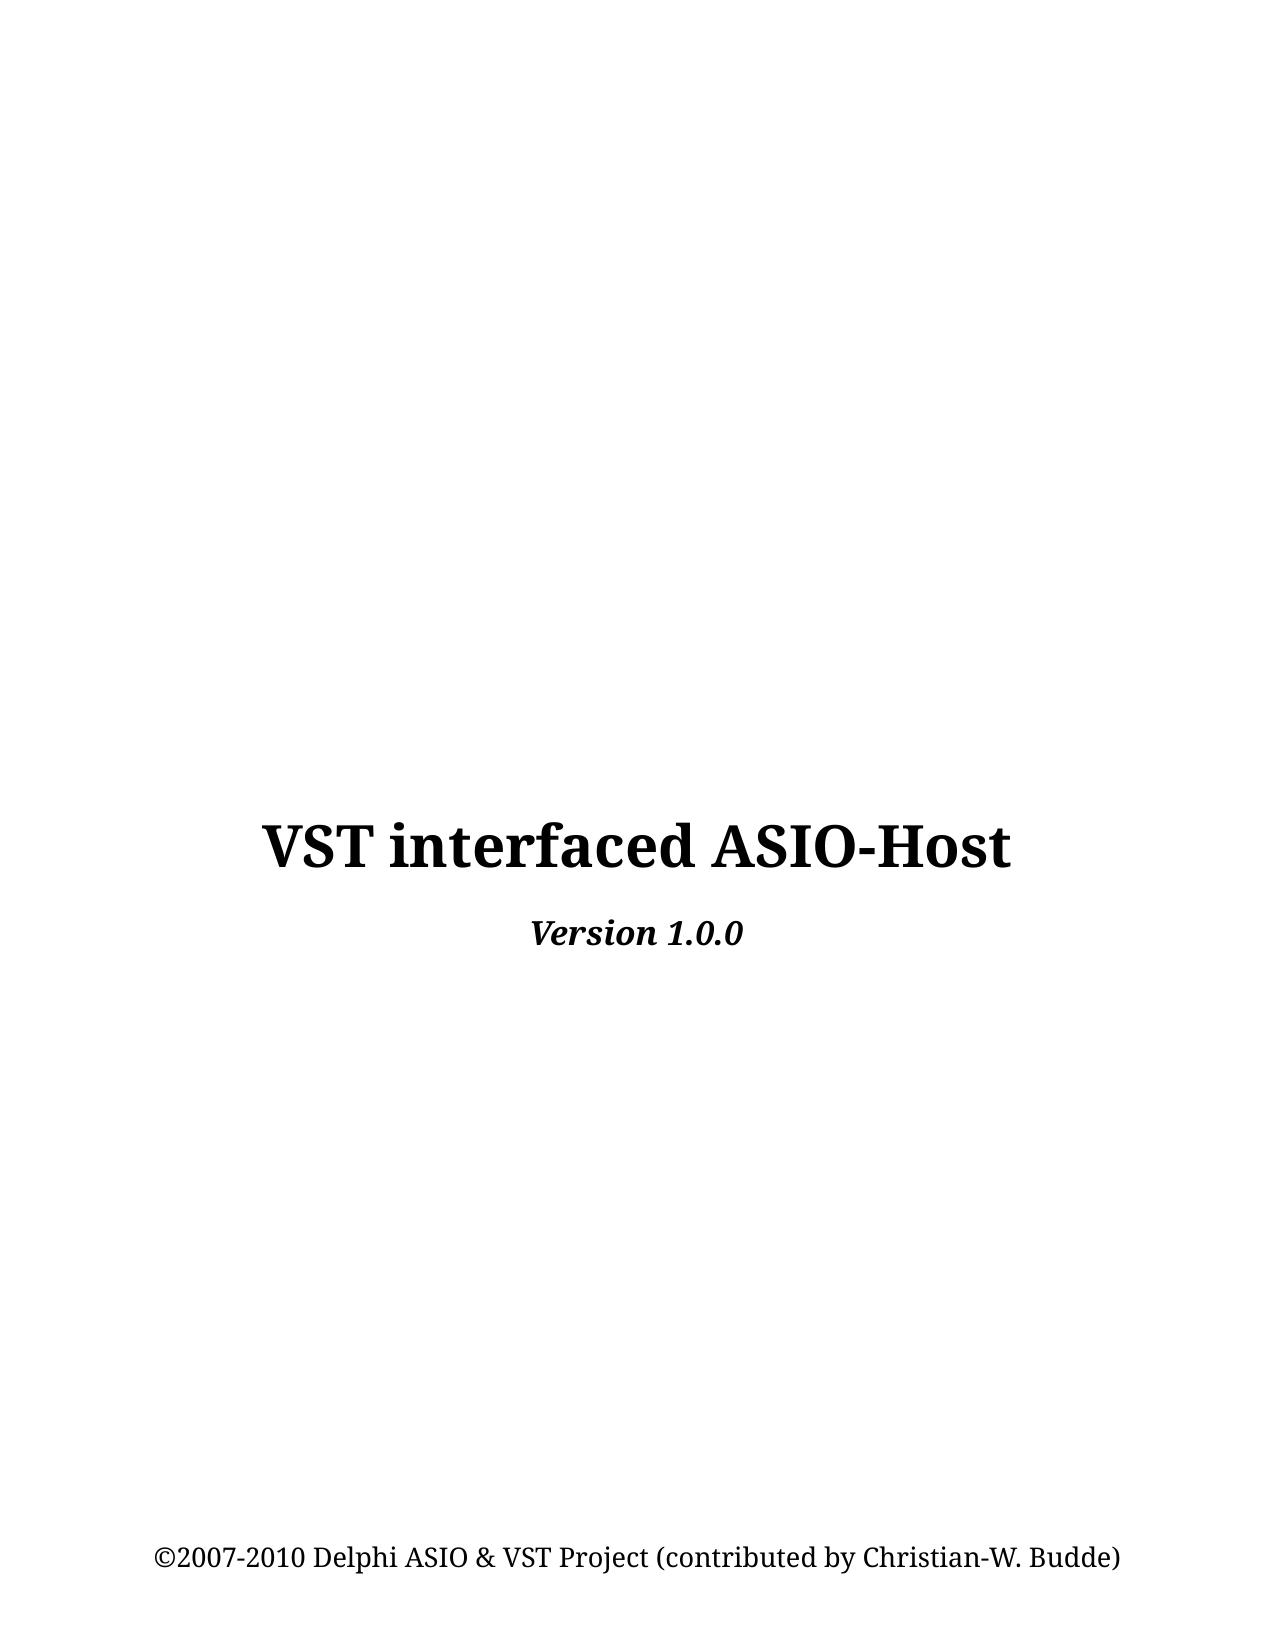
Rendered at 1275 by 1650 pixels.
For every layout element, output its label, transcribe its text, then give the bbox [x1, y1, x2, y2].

subtitle Version 1.0.0 [148, 910, 1127, 955]
title VST interfaced ASIO-Host [148, 805, 1127, 885]
